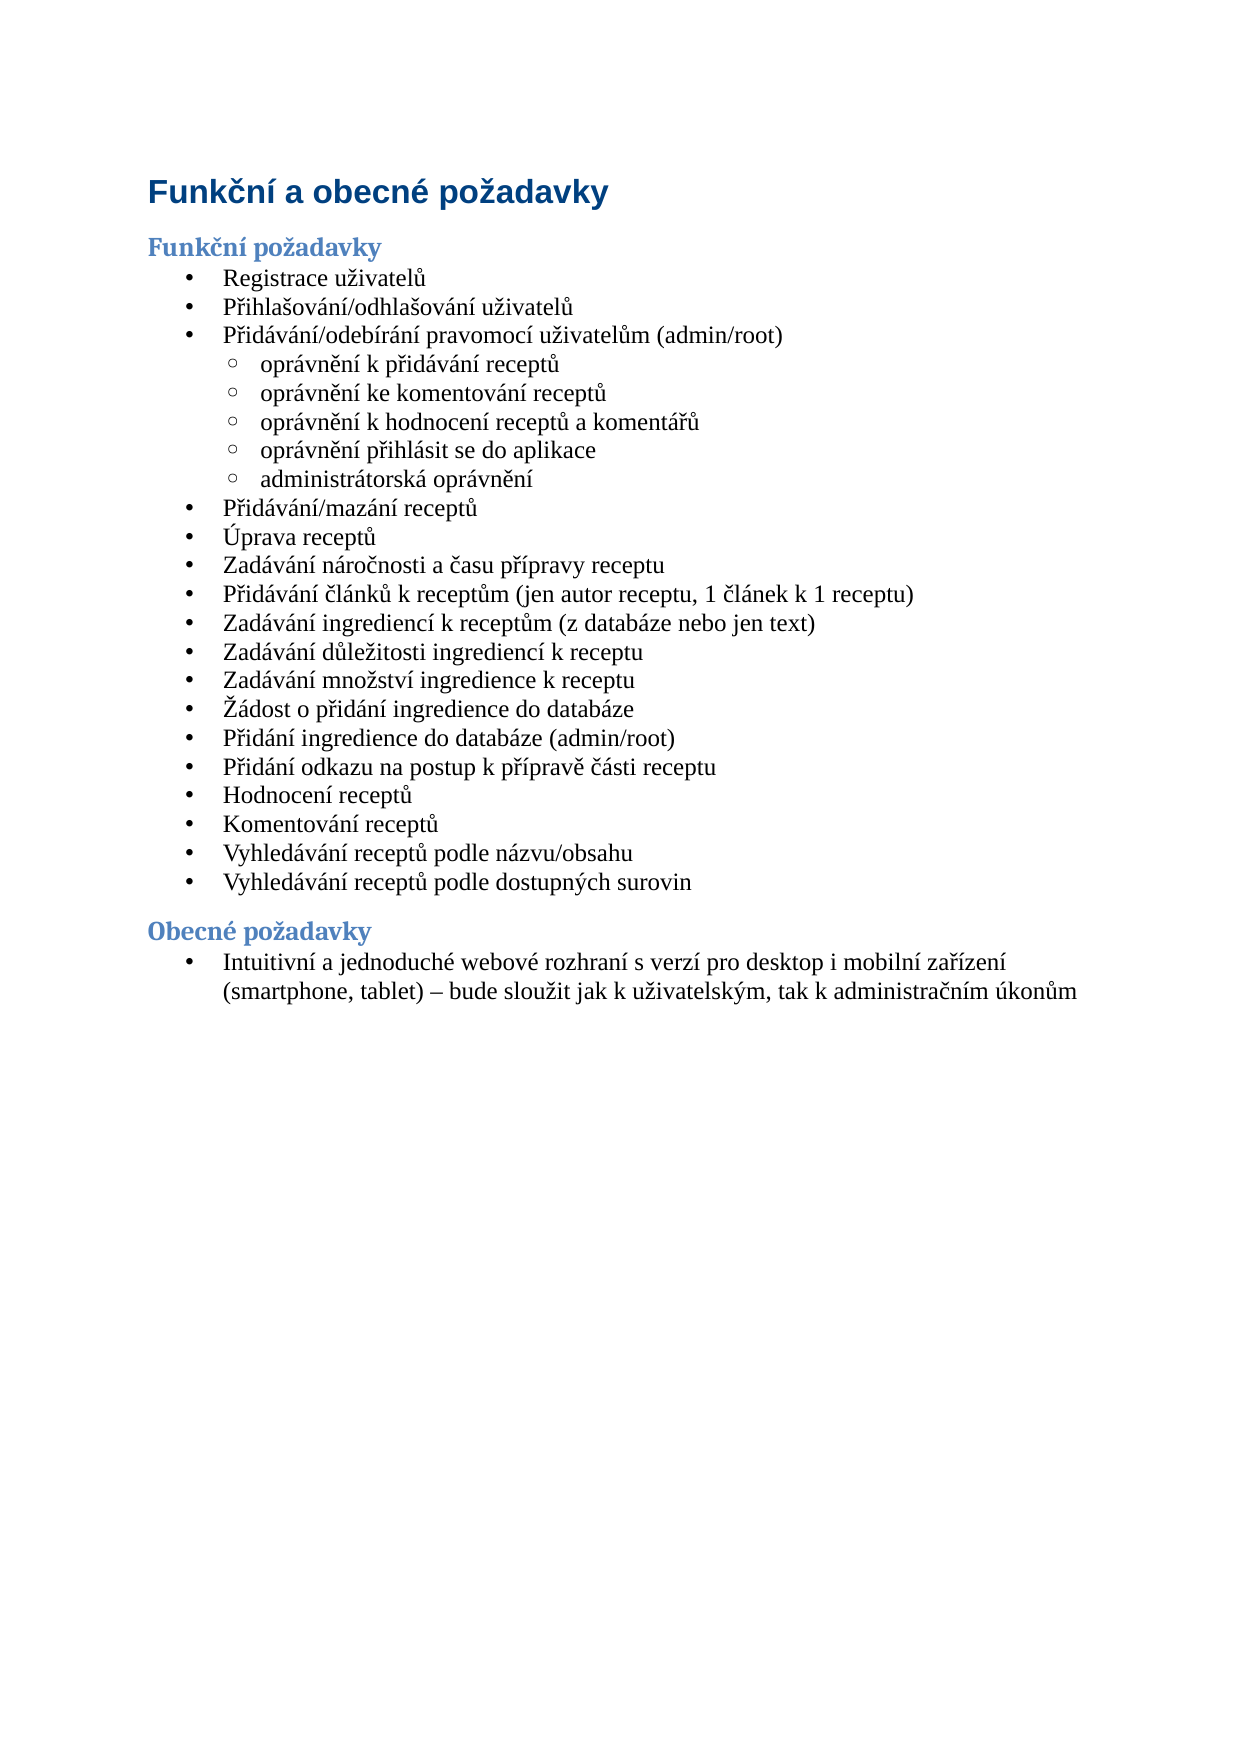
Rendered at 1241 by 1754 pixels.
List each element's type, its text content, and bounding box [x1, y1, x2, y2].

list administrátorská oprávnění [223, 464, 1093, 493]
list Komentování receptů [185, 809, 1093, 838]
list Zadávání důležitosti ingrediencí k receptu [185, 637, 1093, 666]
list Přidání ingredience do databáze (admin/root) [185, 723, 1093, 752]
list Vyhledávání receptů podle dostupných surovin [185, 867, 1093, 896]
list Registrace uživatelů [185, 263, 1093, 292]
list Zadávání náročnosti a času přípravy receptu [185, 551, 1093, 579]
list Úprava receptů [185, 522, 1093, 551]
list Žádost o přidání ingredience do databáze [185, 694, 1093, 723]
list Vyhledávání receptů podle názvu/obsahu [185, 838, 1093, 867]
list Intuitivní a jednoduché webové rozhraní s verzí pro desktop i mobilní zařízení (smartphone, tablet) – bude sloužit jak k uživatelským, tak k administračním úkonům [185, 947, 1093, 1005]
list Přidání odkazu na postup k přípravě části receptu [185, 752, 1093, 781]
list oprávnění k hodnocení receptů a komentářů [223, 407, 1093, 436]
list Přidávání/odebírání pravomocí uživatelům (admin/root) [185, 321, 1093, 349]
list Hodnocení receptů [185, 781, 1093, 809]
list oprávnění ke komentování receptů [223, 378, 1093, 407]
subtitle Funkční požadavky [148, 232, 1093, 263]
list Přidávání článků k receptům (jen autor receptu, 1 článek k 1 receptu) [185, 579, 1093, 608]
list Zadávání množství ingredience k receptu [185, 666, 1093, 694]
list Přihlašování/odhlašování uživatelů [185, 292, 1093, 321]
list Zadávání ingrediencí k receptům (z databáze nebo jen text) [185, 608, 1093, 637]
subtitle Obecné požadavky [148, 916, 1093, 947]
subtitle Funkční a obecné požadavky [148, 173, 1093, 211]
list Přidávání/mazání receptů [185, 493, 1093, 522]
list oprávnění přihlásit se do aplikace [223, 436, 1093, 464]
list oprávnění k přidávání receptů [223, 349, 1093, 378]
